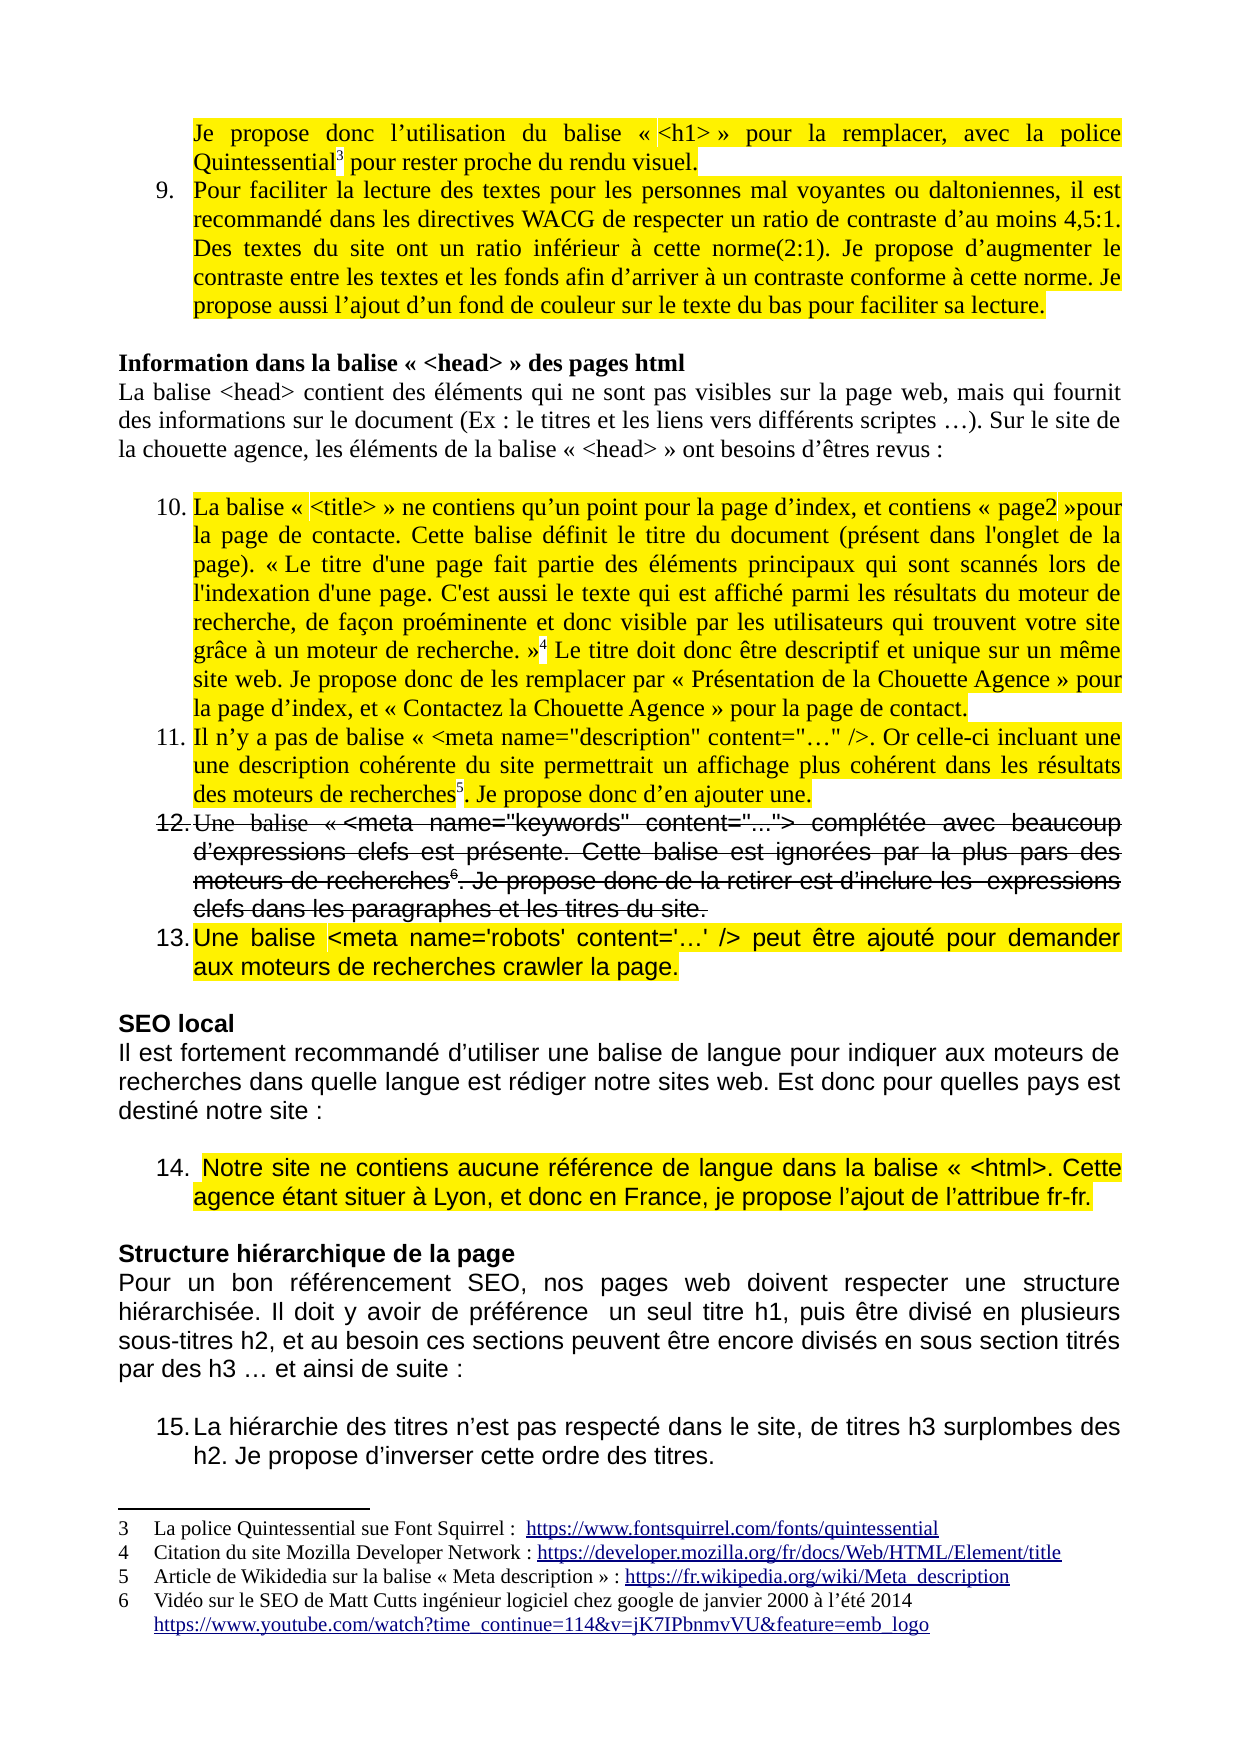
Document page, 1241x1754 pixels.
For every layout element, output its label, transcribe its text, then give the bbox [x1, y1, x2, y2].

text La balise <head> contient des éléments qui ne sont pas visibles sur la page web, mais qui fournit des informations sur le document (Ex : le titres et les liens vers différents scriptes …). Sur le site de la chouette agence, les éléments de la balise « <head> » ont besoins d’êtres revus : [118, 377, 1122, 463]
text Information dans la balise « <head> » des pages html [118, 348, 1122, 377]
text Pour un bon référencement SEO, nos pages web doivent respecter une structure hiérarchisée. Il doit y avoir de préférence un seul titre h1, puis être divisé en plusieurs sous-titres h2, et au besoin ces sections peuvent être encore divisés en sous section titrés par des h3 … et ainsi de suite : [118, 1268, 1122, 1383]
list La police Quintessential sue Font Squirrel : https://www.fontsquirrel.com/fonts/quintessential [118, 1516, 1122, 1539]
list Citation du site Mozilla Developer Network : https://developer.mozilla.org/fr/docs/Web/HTML/Element/title [118, 1539, 1122, 1564]
list La hiérarchie des titres n’est pas respecté dans le site, de titres h3 surplombes des h2. Je propose d’inverser cette ordre des titres. [156, 1412, 1122, 1469]
list Vidéo sur le SEO de Matt Cutts ingénieur logiciel chez google de janvier 2000 à l’été 2014 https://www.youtube.com/watch?time_continue=114&v=jK7IPbnmvVU&feature=emb_logo [118, 1588, 1122, 1636]
list Notre site ne contiens aucune référence de langue dans la balise « <html>. Cette agence étant situer à Lyon, et donc en France, je propose l’ajout de l’attribue fr-fr. [156, 1153, 1122, 1211]
text Structure hiérarchique de la page [118, 1239, 1122, 1268]
list Une balise « <meta name="keywords" content="..."> complétée avec beaucoup d’expressions clefs est présente. Cette balise est ignorées par la plus pars des moteurs de recherches. Je propose donc de la retirer est d’inclure les expressions clefs dans les paragraphes et les titres du site. [156, 808, 1122, 923]
list La balise « <title> » ne contiens qu’un point pour la page d’index, et contiens « page2 »pour la page de contacte. Cette balise définit le titre du document (présent dans l'onglet de la page). « Le titre d'une page fait partie des éléments principaux qui sont scannés lors de l'indexation d'une page. C'est aussi le texte qui est affiché parmi les résultats du moteur de recherche, de façon proéminente et donc visible par les utilisateurs qui trouvent votre site grâce à un moteur de recherche. » Le titre doit donc être descriptif et unique sur un même site web. Je propose donc de les remplacer par « Présentation de la Chouette Agence » pour la page d’index, et « Contactez la Chouette Agence » pour la page de contact. [156, 492, 1122, 722]
list Il n’y a pas de balise « <meta name="description" content="…" />. Or celle-ci incluant une une description cohérente du site permettrait un affichage plus cohérent dans les résultats des moteurs de recherches. Je propose donc d’en ajouter une. [156, 722, 1122, 808]
list Je propose donc l’utilisation du balise « <h1> » pour la remplacer, avec la police Quintessential pour rester proche du rendu visuel. [156, 118, 1122, 176]
list Une balise <meta name='robots' content='…' /> peut être ajouté pour demander aux moteurs de recherches crawler la page. [156, 923, 1122, 981]
list Pour faciliter la lecture des textes pour les personnes mal voyantes ou daltoniennes, il est recommandé dans les directives WACG de respecter un ratio de contraste d’au moins 4,5:1. Des textes du site ont un ratio inférieur à cette norme(2:1). Je propose d’augmenter le contraste entre les textes et les fonds afin d’arriver à un contraste conforme à cette norme. Je propose aussi l’ajout d’un fond de couleur sur le texte du bas pour faciliter sa lecture. [156, 176, 1122, 319]
list Article de Wikidedia sur la balise « Meta description » : https://fr.wikipedia.org/wiki/Meta_description [118, 1564, 1122, 1588]
text Il est fortement recommandé d’utiliser une balise de langue pour indiquer aux moteurs de recherches dans quelle langue est rédiger notre sites web. Est donc pour quelles pays est destiné notre site : [118, 1038, 1122, 1124]
text SEO local [118, 1009, 1122, 1038]
